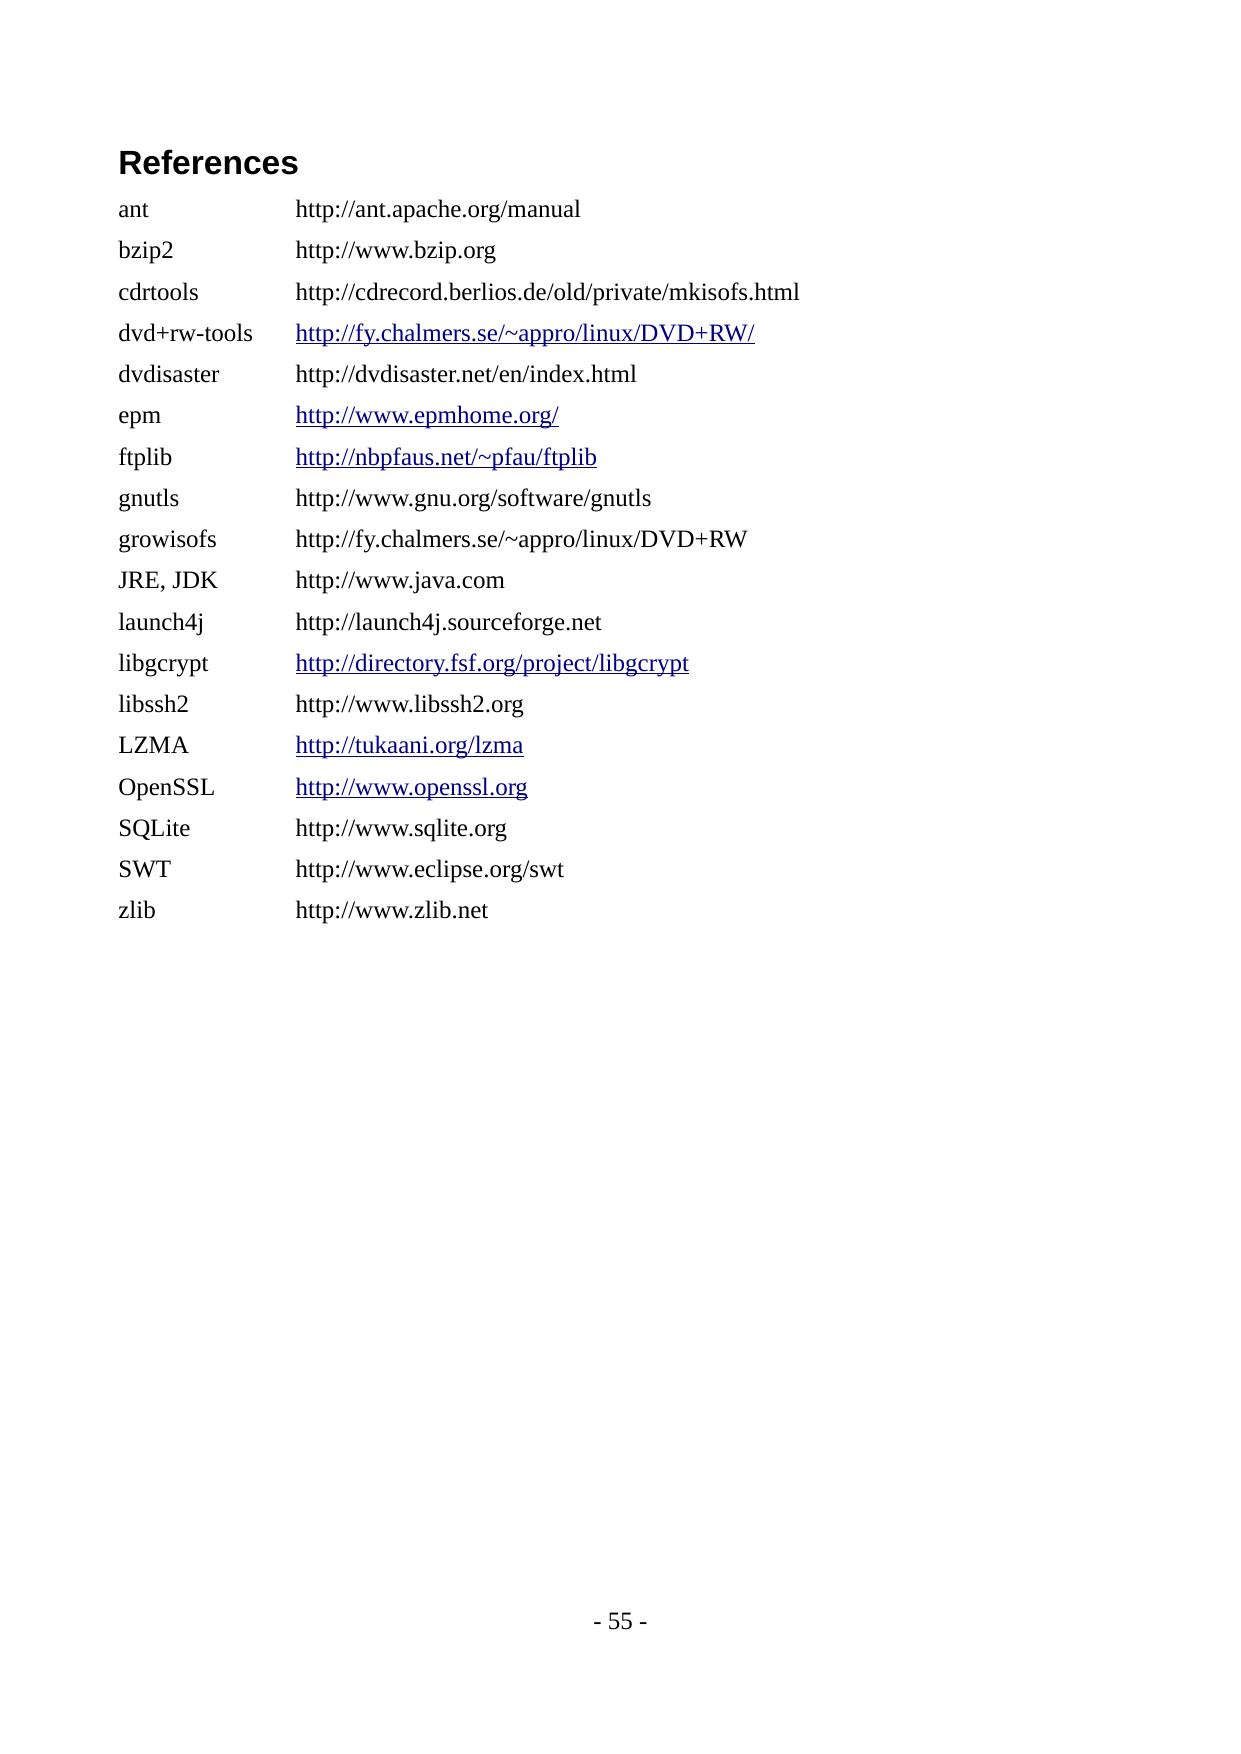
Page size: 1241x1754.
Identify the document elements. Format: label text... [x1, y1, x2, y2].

text zlib http://www.zlib.net [118, 896, 1122, 924]
text libgcrypt http://directory.fsf.org/project/libgcrypt [118, 648, 1122, 677]
text libssh2 http://www.libssh2.org [118, 689, 1122, 718]
text dvd+rw-tools http://fy.chalmers.se/~appro/linux/DVD+RW/ [118, 318, 1122, 347]
text SQLite http://www.sqlite.org [118, 813, 1122, 842]
text growisofs http://fy.chalmers.se/~appro/linux/DVD+RW [118, 524, 1122, 553]
text OpenSSL http://www.openssl.org [118, 772, 1122, 801]
text ftplib http://nbpfaus.net/~pfau/ftplib [118, 442, 1122, 471]
subtitle References [118, 143, 1122, 182]
text LZMA http://tukaani.org/lzma [118, 731, 1122, 759]
text bzip2 http://www.bzip.org [118, 236, 1122, 264]
text gnutls http://www.gnu.org/software/gnutls [118, 483, 1122, 512]
text launch4j http://launch4j.sourceforge.net [118, 607, 1122, 636]
text JRE, JDK http://www.java.com [118, 566, 1122, 594]
text dvdisaster http://dvdisaster.net/en/index.html [118, 359, 1122, 388]
text cdrtools http://cdrecord.berlios.de/old/private/mkisofs.html [118, 277, 1122, 306]
text SWT http://www.eclipse.org/swt [118, 854, 1122, 883]
text epm http://www.epmhome.org/ [118, 401, 1122, 429]
text ant http://ant.apache.org/manual [118, 194, 1122, 223]
